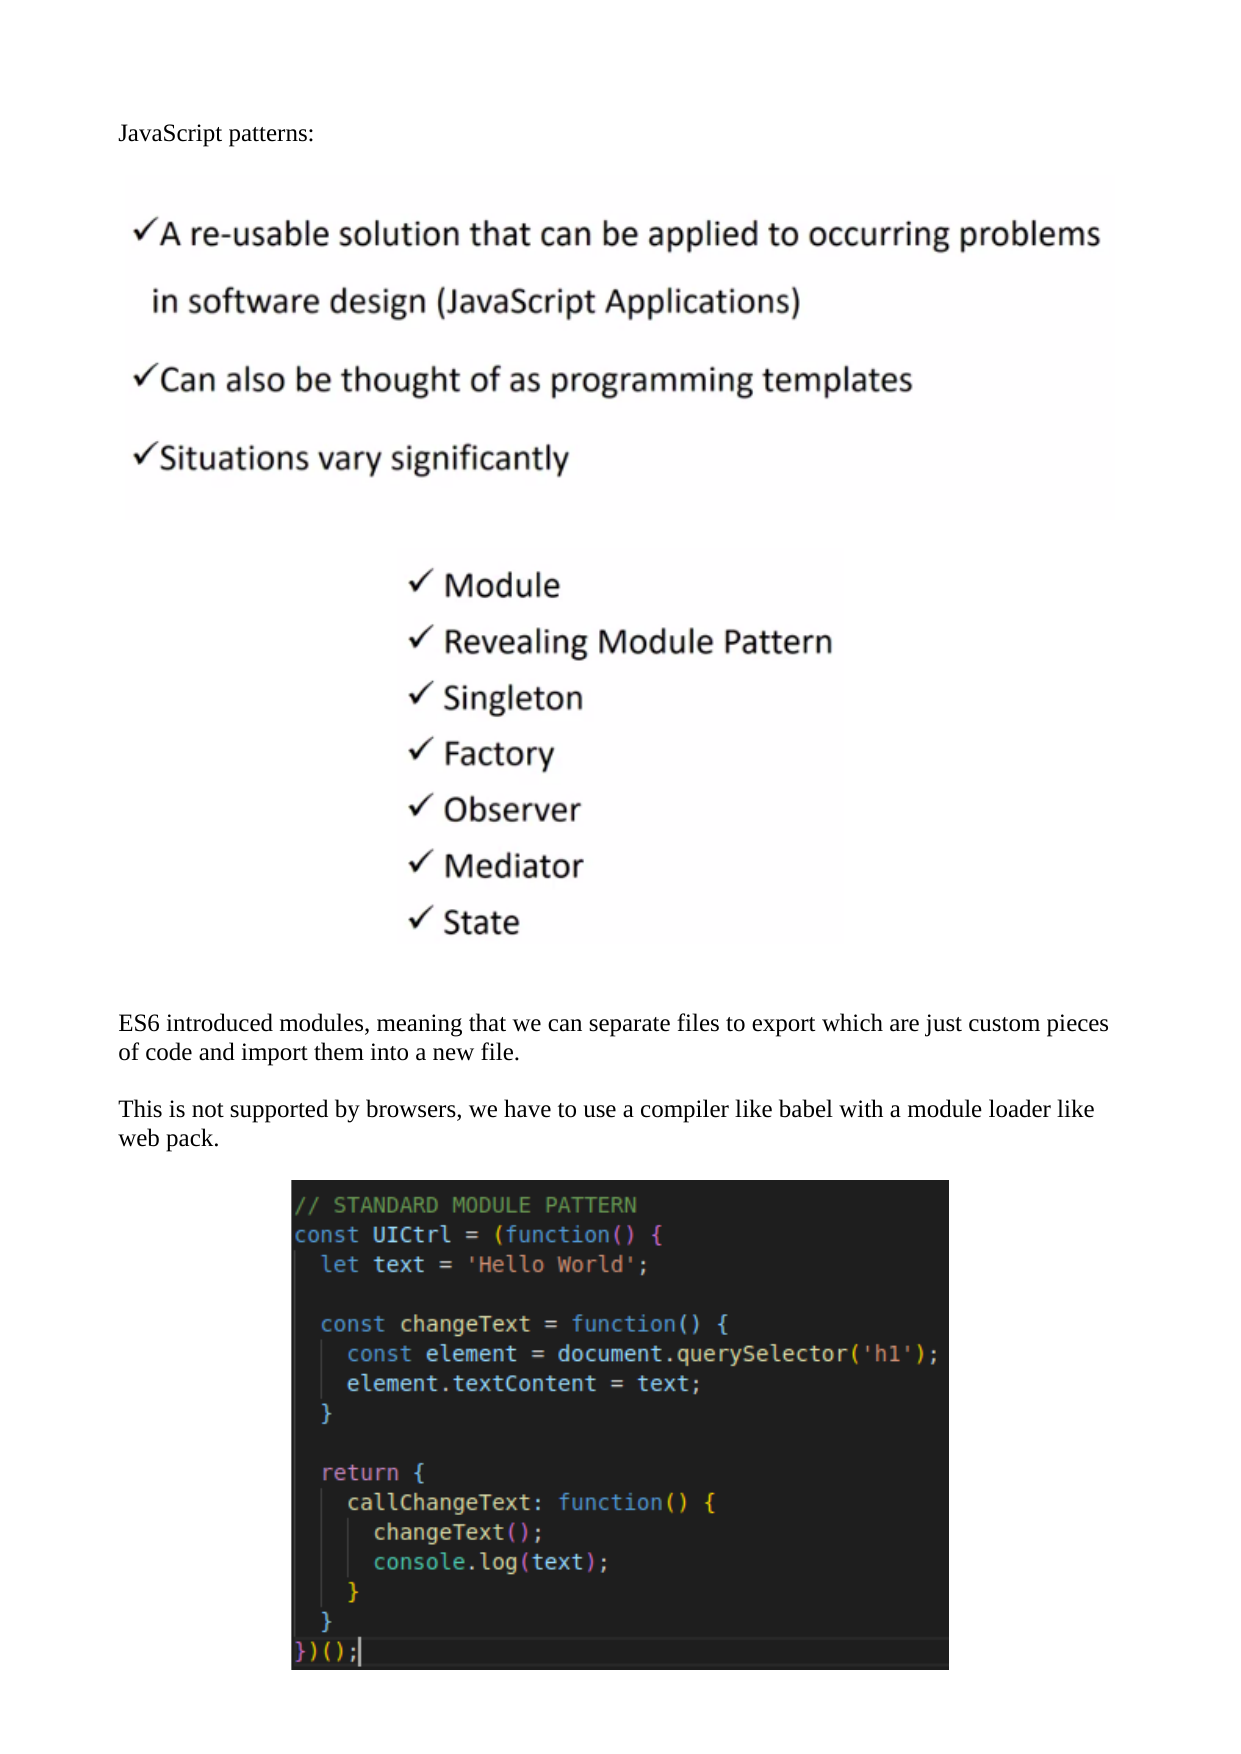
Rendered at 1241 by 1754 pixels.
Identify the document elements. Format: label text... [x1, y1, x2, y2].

text JavaScript patterns: [118, 118, 1122, 147]
picture [396, 548, 844, 944]
picture [291, 1180, 949, 1670]
text ES6 introduced modules, meaning that we can separate files to export which are just custom pieces of code and import them into a new file. [118, 1008, 1122, 1066]
picture [124, 175, 1116, 520]
text This is not supported by browsers, we have to use a compiler like babel with a module loader like web pack. [118, 1094, 1122, 1152]
